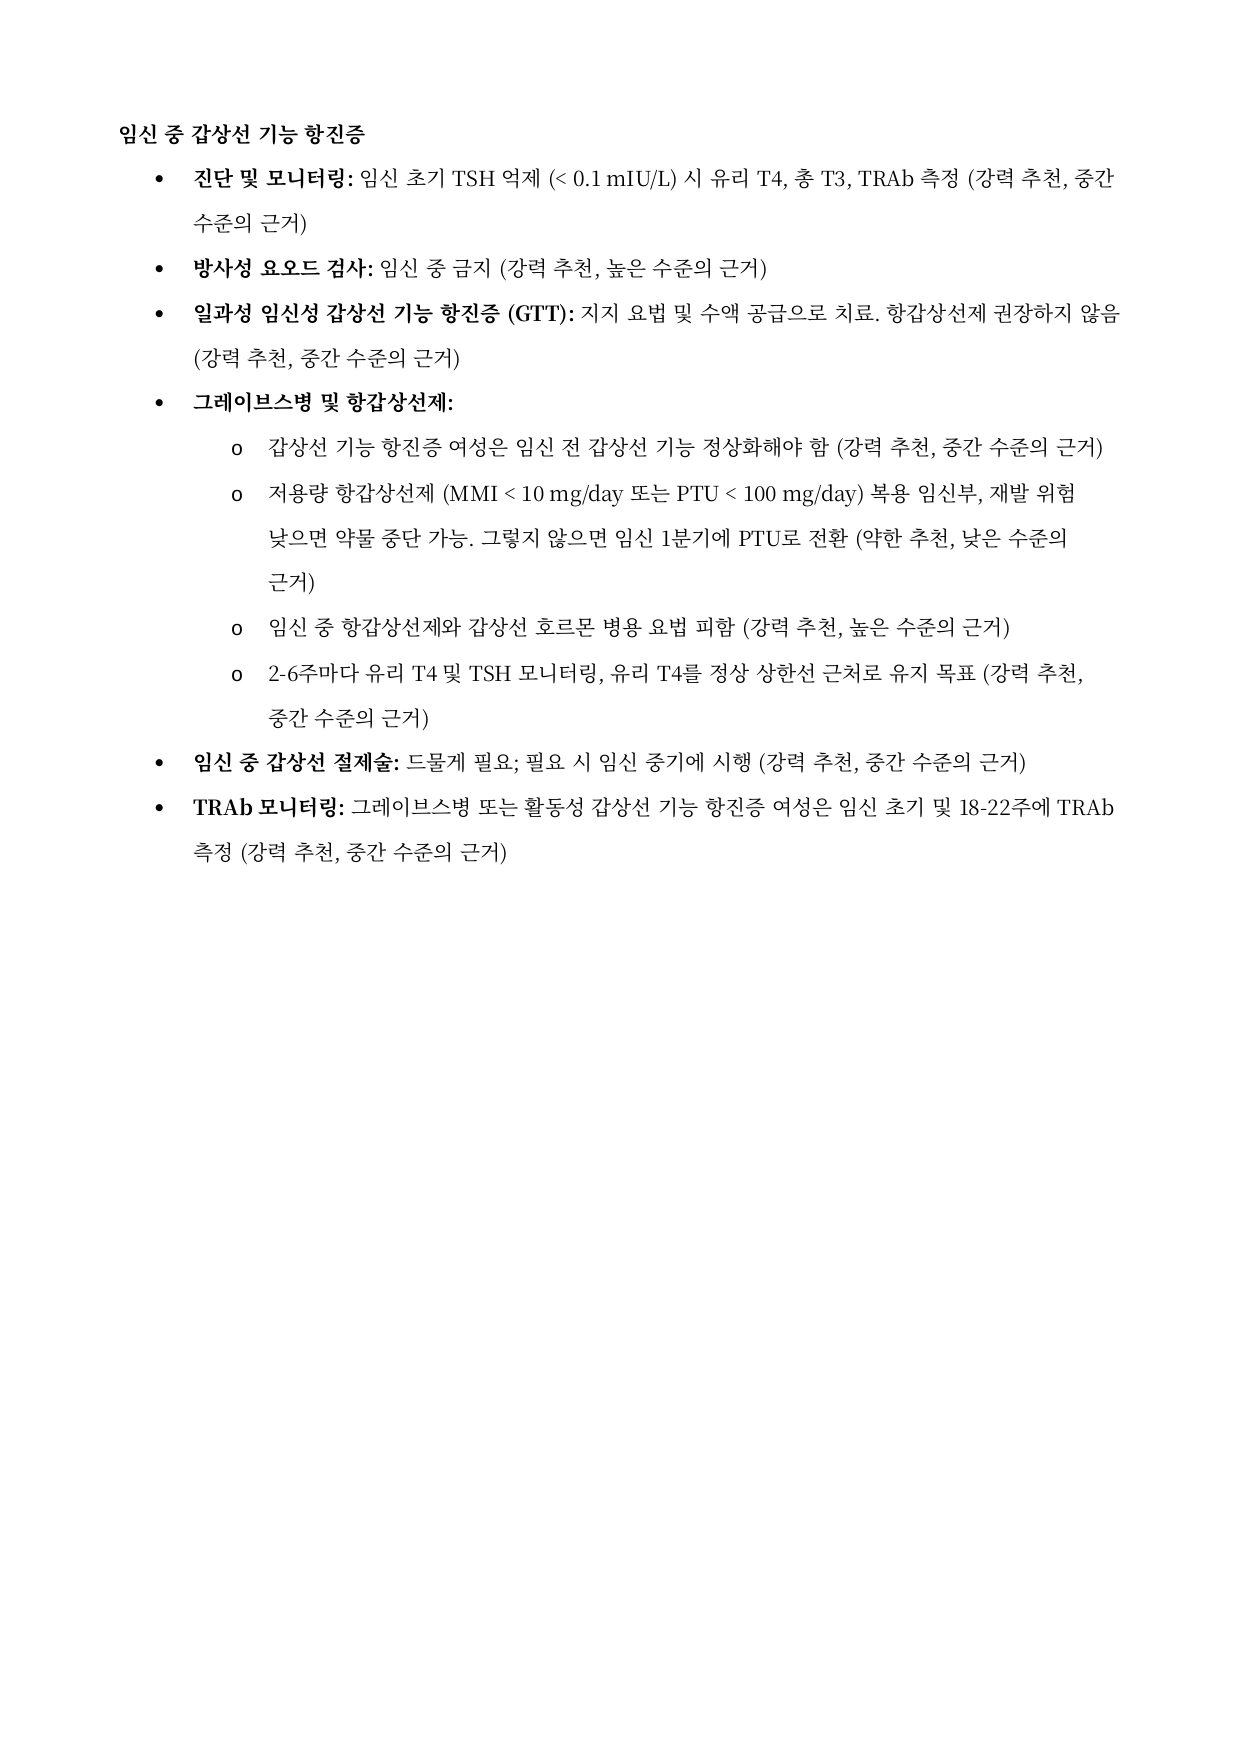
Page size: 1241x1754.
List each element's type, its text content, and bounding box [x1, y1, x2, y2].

list 저용량 항갑상선제 (MMI < 10 mg/day 또는 PTU < 100 mg/day) 복용 임신부, 재발 위험 낮으면 약물 중단 가능. 그렇지 않으면 임신 1분기에 PTU로 전환 (약한 추천, 낮은 수준의 근거) [231, 477, 1122, 597]
list 그레이브스병 및 항갑상선제: [156, 387, 1122, 417]
text 임신 중 갑상선 기능 항진증 [118, 118, 1122, 148]
list 일과성 임신성 갑상선 기능 항진증 (GTT): 지지 요법 및 수액 공급으로 치료. 항갑상선제 권장하지 않음 (강력 추천, 중간 수준의 근거) [156, 297, 1122, 372]
list 방사성 요오드 검사: 임신 중 금지 (강력 추천, 높은 수준의 근거) [156, 252, 1122, 282]
list TRAb 모니터링: 그레이브스병 또는 활동성 갑상선 기능 항진증 여성은 임신 초기 및 18-22주에 TRAb 측정 (강력 추천, 중간 수준의 근거) [156, 792, 1122, 866]
list 2-6주마다 유리 T4 및 TSH 모니터링, 유리 T4를 정상 상한선 근처로 유지 목표 (강력 추천, 중간 수준의 근거) [231, 657, 1122, 732]
list 진단 및 모니터링: 임신 초기 TSH 억제 (< 0.1 mIU/L) 시 유리 T4, 총 T3, TRAb 측정 (강력 추천, 중간 수준의 근거) [156, 163, 1122, 238]
list 임신 중 항갑상선제와 갑상선 호르몬 병용 요법 피함 (강력 추천, 높은 수준의 근거) [231, 612, 1122, 642]
list 임신 중 갑상선 절제술: 드물게 필요; 필요 시 임신 중기에 시행 (강력 추천, 중간 수준의 근거) [156, 747, 1122, 777]
list 갑상선 기능 항진증 여성은 임신 전 갑상선 기능 정상화해야 함 (강력 추천, 중간 수준의 근거) [231, 432, 1122, 462]
